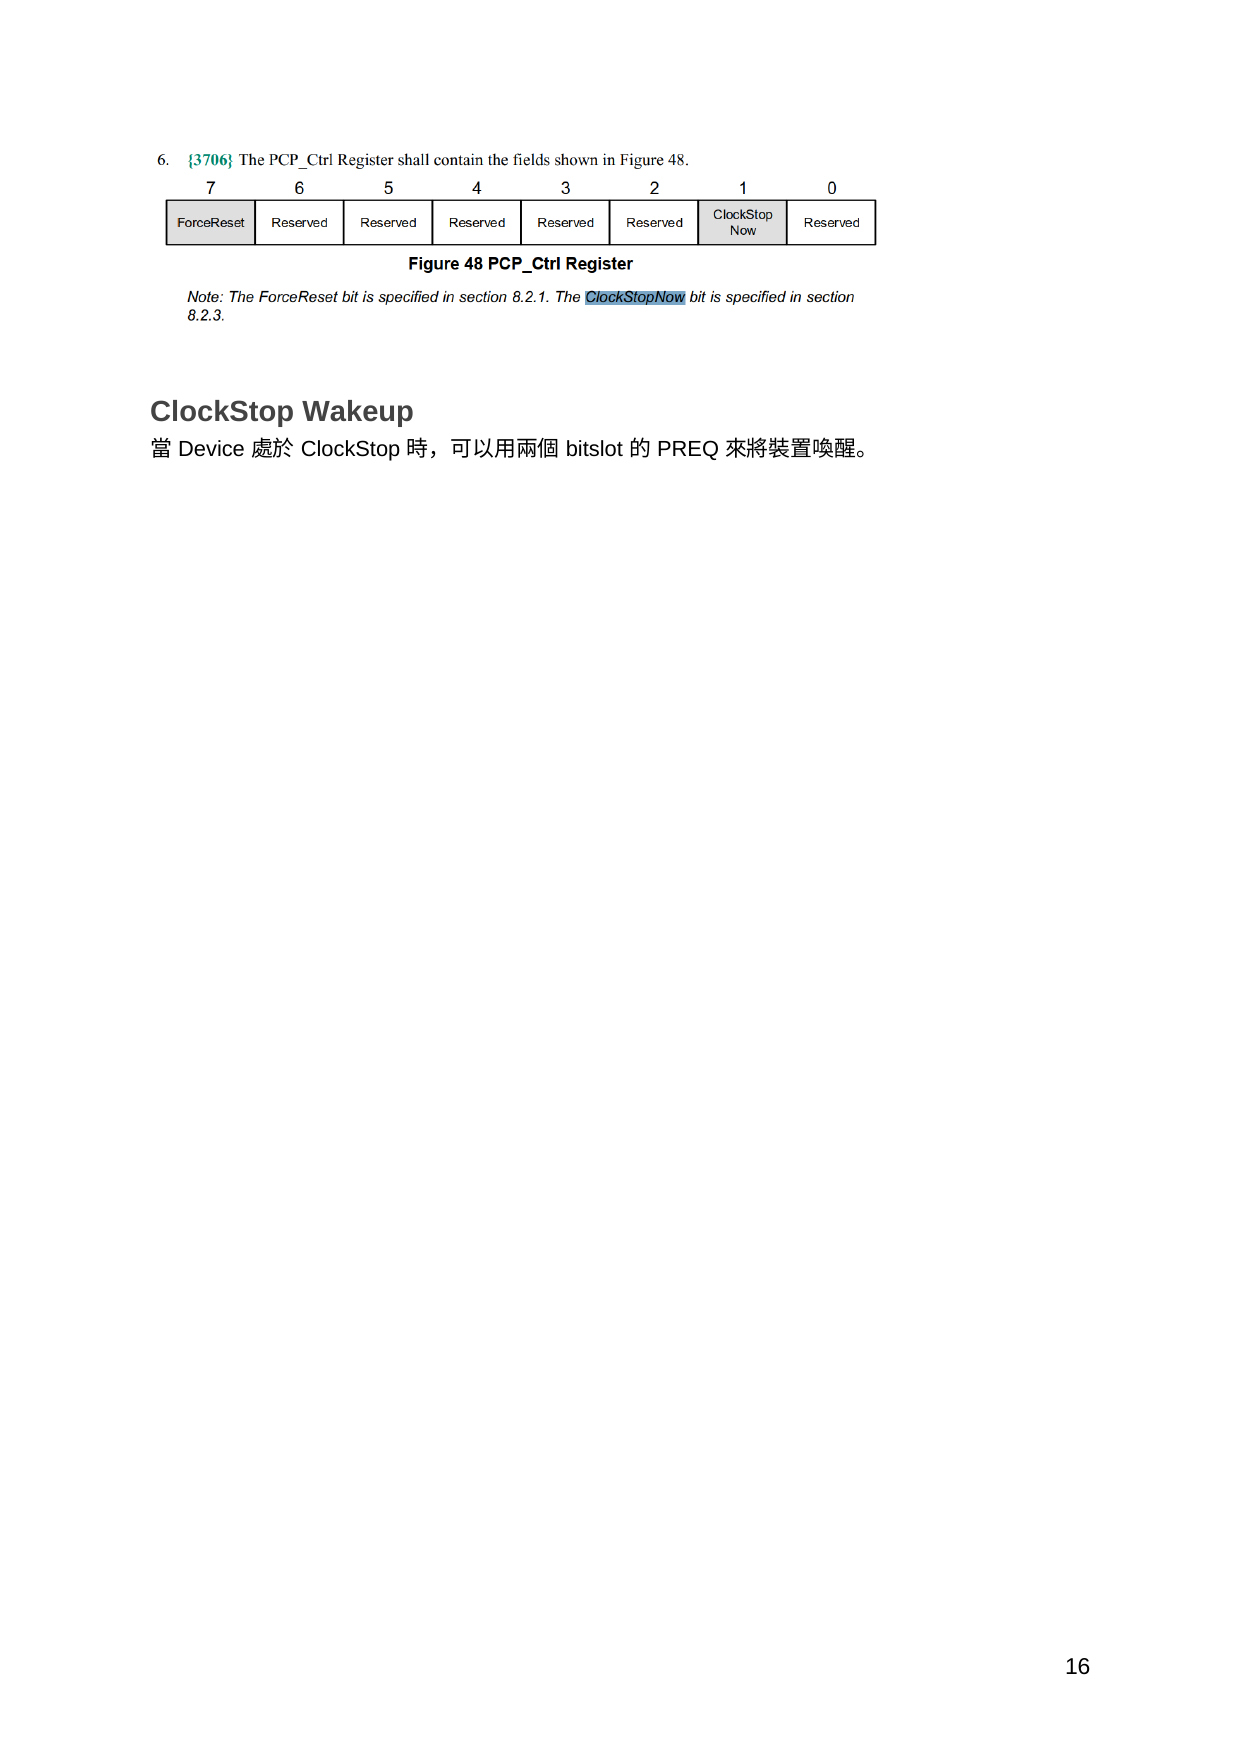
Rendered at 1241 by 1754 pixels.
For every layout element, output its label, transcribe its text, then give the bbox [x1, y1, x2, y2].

text 當 Device 處於 ClockStop 時，可以用兩個 bitslot 的 PREQ 來將裝置喚醒。 [150, 436, 1090, 461]
picture [150, 150, 883, 327]
subtitle ClockStop Wakeup [150, 394, 1090, 427]
